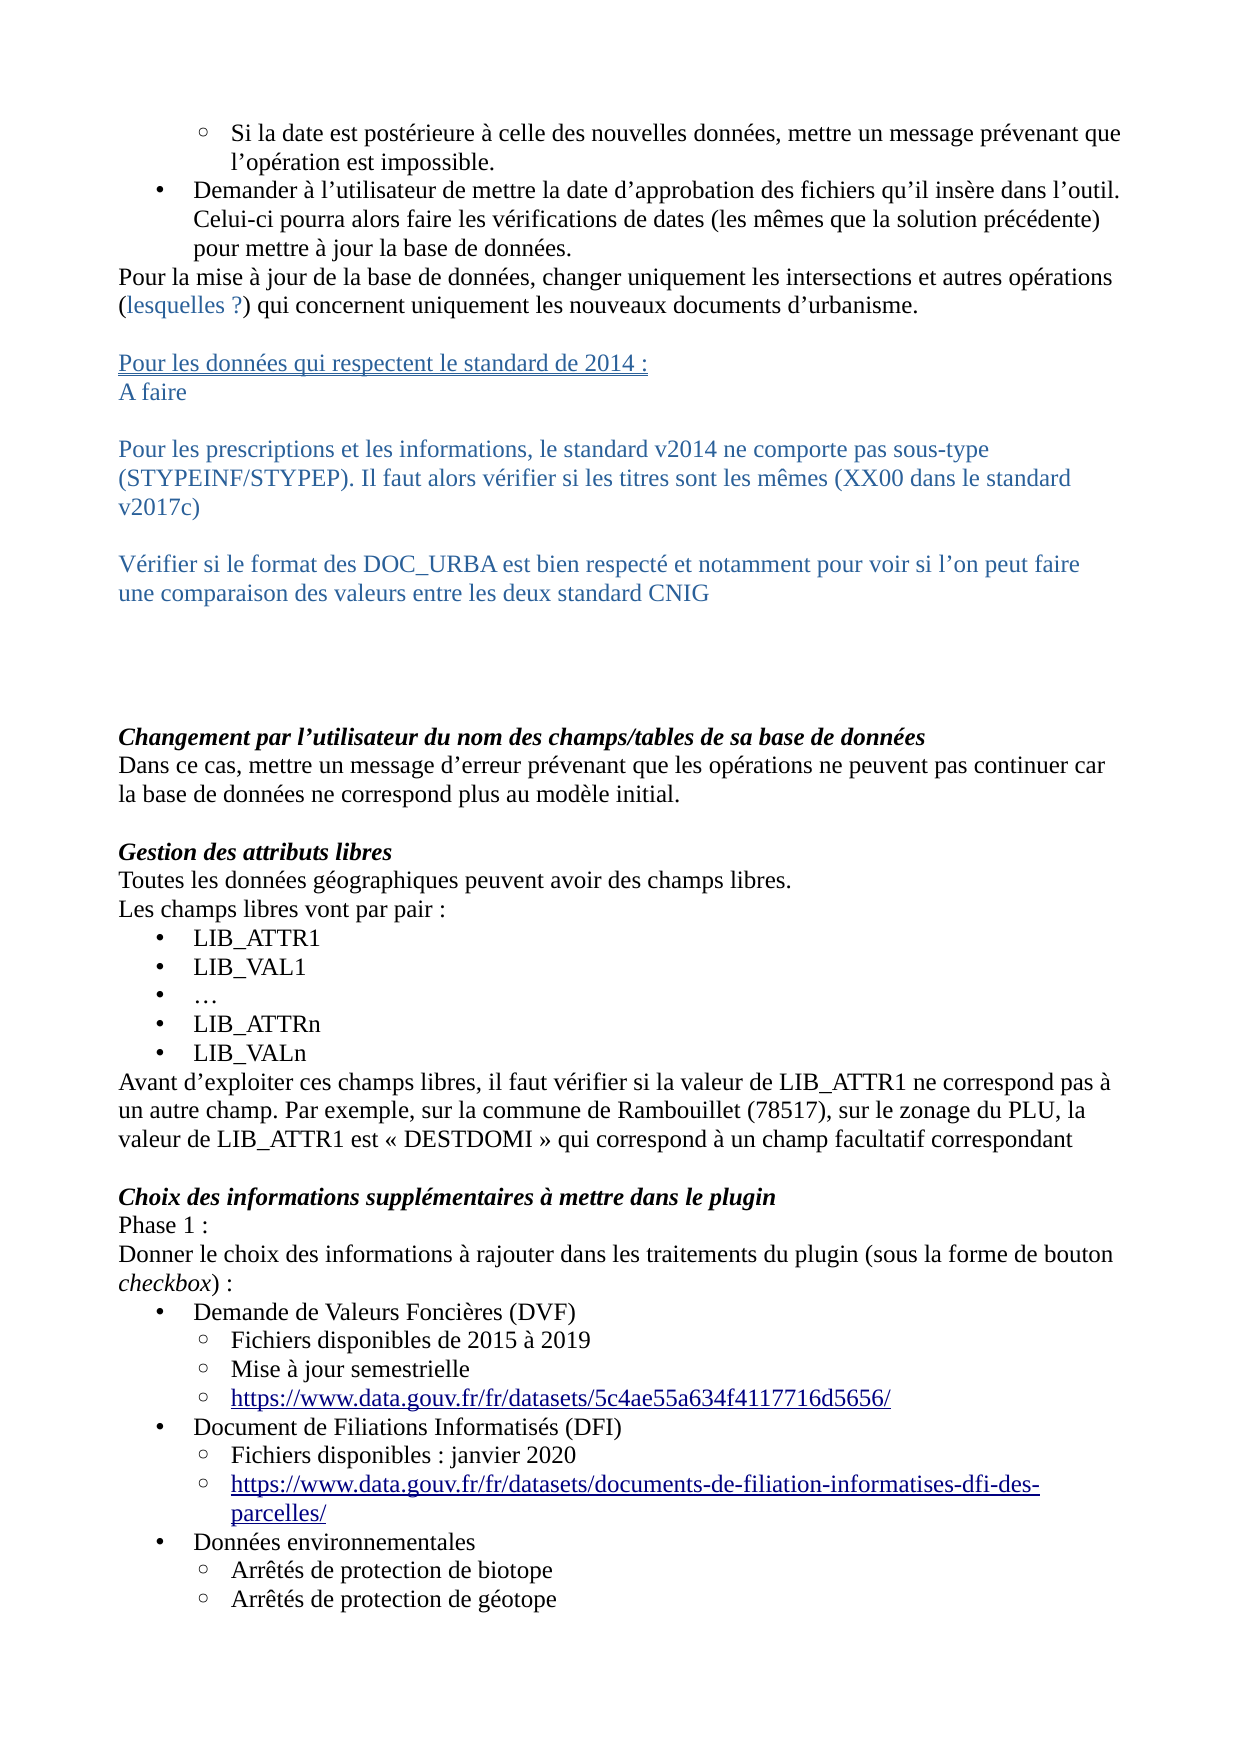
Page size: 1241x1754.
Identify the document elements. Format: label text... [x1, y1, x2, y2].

text Phase 1 : [118, 1211, 1122, 1239]
text Pour les prescriptions et les informations, le standard v2014 ne comporte pas sous-type (STYPEINF/STYPEP). Il faut alors vérifier si les titres sont les mêmes (XX00 dans le standard v2017c) [118, 434, 1122, 521]
list LIB_ATTRn [156, 1009, 1122, 1038]
list LIB_VAL1 [156, 952, 1122, 981]
text Choix des informations supplémentaires à mettre dans le plugin [118, 1182, 1122, 1211]
list Si la date est postérieure à celle des nouvelles données, mettre un message prévenant que l’opération est impossible. [193, 118, 1122, 176]
text Avant d’exploiter ces champs libres, il faut vérifier si la valeur de LIB_ATTR1 ne correspond pas à un autre champ. Par exemple, sur la commune de Rambouillet (78517), sur le zonage du PLU, la valeur de LIB_ATTR1 est « DESTDOMI » qui correspond à un champ facultatif correspondant [118, 1067, 1122, 1153]
text Toutes les données géographiques peuvent avoir des champs libres. [118, 866, 1122, 894]
text Pour les données qui respectent le standard de 2014 : [118, 348, 1122, 377]
list LIB_ATTR1 [156, 923, 1122, 952]
text Changement par l’utilisateur du nom des champs/tables de sa base de données [118, 722, 1122, 751]
text Vérifier si le format des DOC_URBA est bien respecté et notamment pour voir si l’on peut faire une comparaison des valeurs entre les deux standard CNIG [118, 549, 1122, 607]
list https://www.data.gouv.fr/fr/datasets/documents-de-filiation-informatises-dfi-des-parcelles/ [193, 1469, 1122, 1527]
text Les champs libres vont par pair : [118, 894, 1122, 923]
list Document de Filiations Informatisés (DFI) [156, 1412, 1122, 1441]
list … [156, 981, 1122, 1009]
list Demande de Valeurs Foncières (DVF) [156, 1297, 1122, 1326]
list Arrêtés de protection de biotope [193, 1556, 1122, 1584]
list https://www.data.gouv.fr/fr/datasets/5c4ae55a634f4117716d5656/ [193, 1383, 1122, 1412]
text A faire [118, 377, 1122, 406]
text Pour la mise à jour de la base de données, changer uniquement les intersections et autres opérations (lesquelles ?) qui concernent uniquement les nouveaux documents d’urbanisme. [118, 262, 1122, 319]
list Arrêtés de protection de géotope [193, 1584, 1122, 1613]
list Mise à jour semestrielle [193, 1354, 1122, 1383]
text Donner le choix des informations à rajouter dans les traitements du plugin (sous la forme de bouton checkbox) : [118, 1239, 1122, 1297]
list Fichiers disponibles : janvier 2020 [193, 1441, 1122, 1469]
text Gestion des attributs libres [118, 837, 1122, 866]
list LIB_VALn [156, 1038, 1122, 1067]
list Demander à l’utilisateur de mettre la date d’approbation des fichiers qu’il insère dans l’outil. Celui-ci pourra alors faire les vérifications de dates (les mêmes que la solution précédente) pour mettre à jour la base de données. [156, 176, 1122, 262]
list Données environnementales [156, 1527, 1122, 1556]
text Dans ce cas, mettre un message d’erreur prévenant que les opérations ne peuvent pas continuer car la base de données ne correspond plus au modèle initial. [118, 751, 1122, 808]
list Fichiers disponibles de 2015 à 2019 [193, 1326, 1122, 1354]
